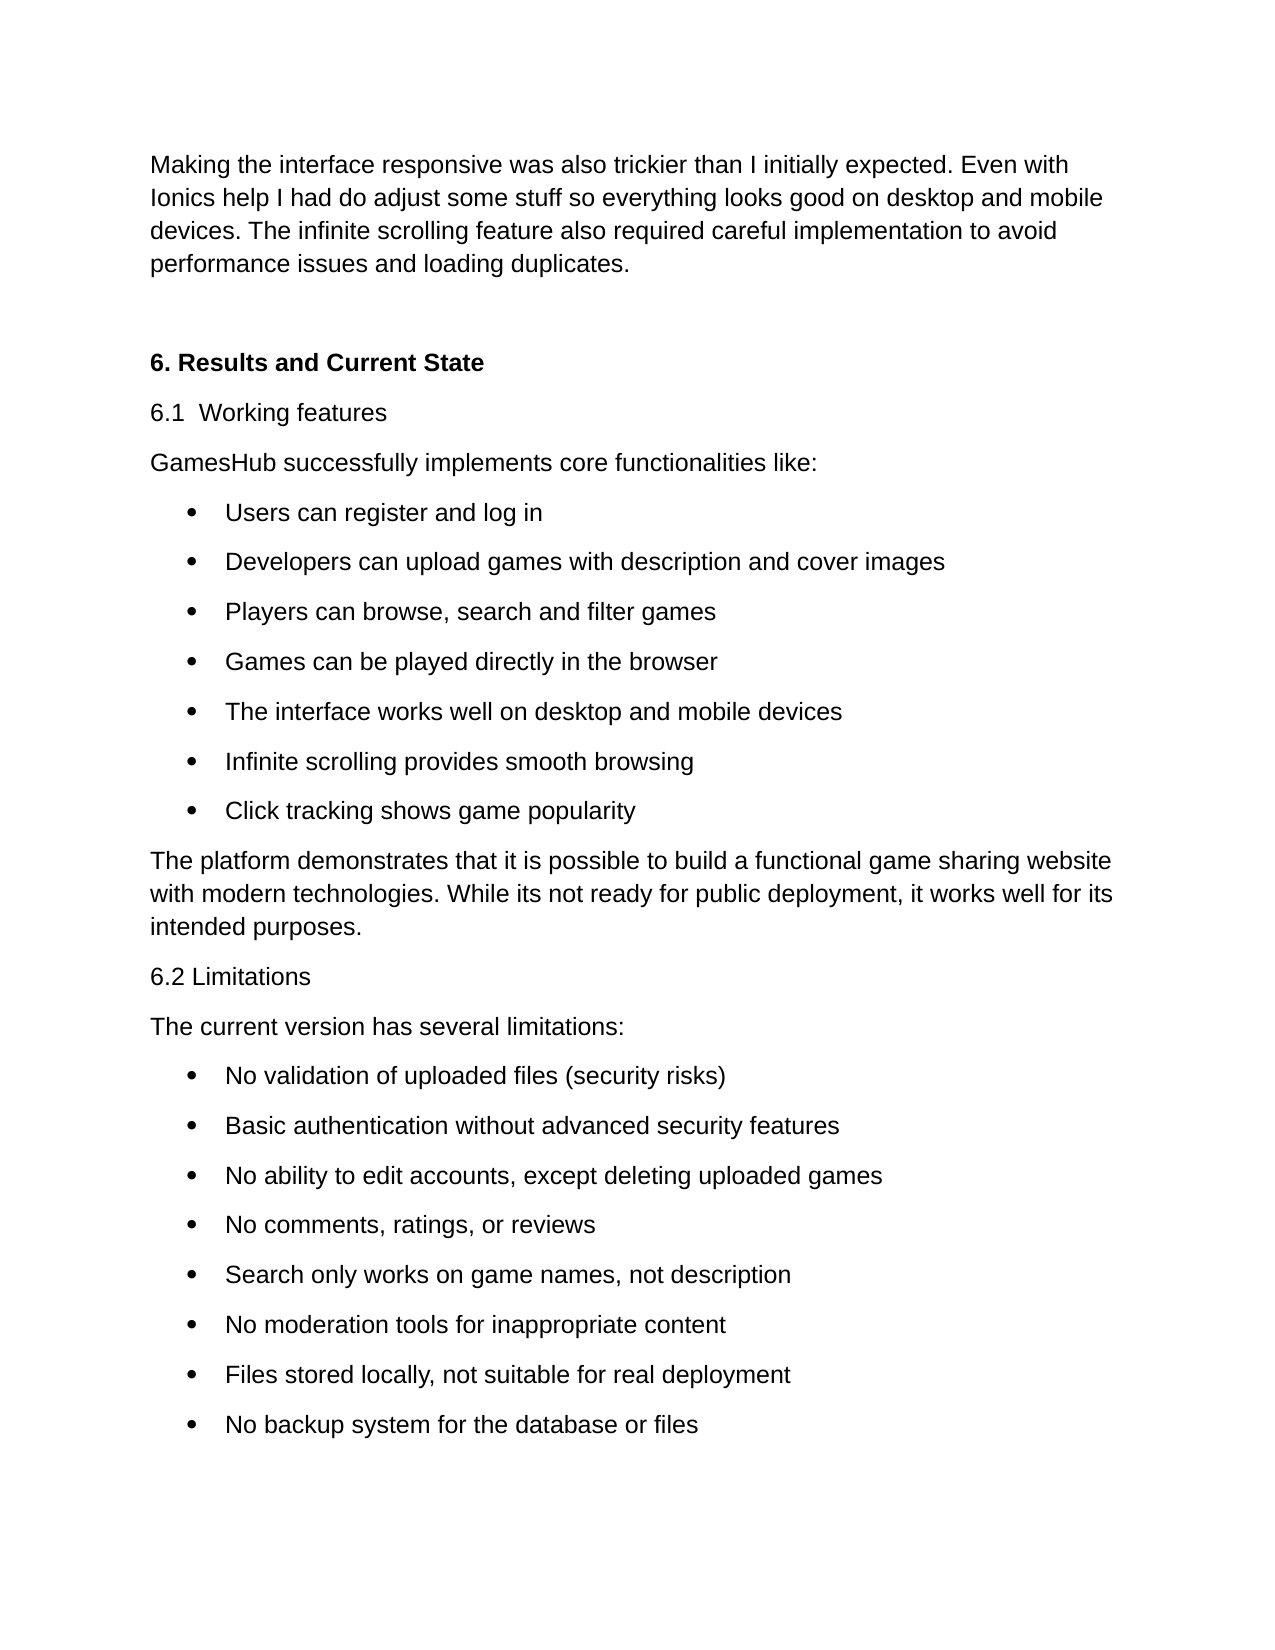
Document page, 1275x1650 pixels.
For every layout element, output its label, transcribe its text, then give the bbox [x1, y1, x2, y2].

list No comments, ratings, or reviews [187, 1211, 1125, 1239]
list No backup system for the database or files [187, 1410, 1125, 1438]
list The interface works well on desktop and mobile devices [187, 697, 1125, 726]
list Basic authentication without advanced security features [187, 1111, 1125, 1140]
text 6.1 Working features [150, 398, 1125, 427]
list Developers can upload games with description and cover images [187, 547, 1125, 576]
list Games can be played directly in the browser [187, 647, 1125, 676]
text The current version has several limitations: [150, 1011, 1125, 1040]
list Infinite scrolling provides smooth browsing [187, 746, 1125, 775]
text 6.2 Limitations [150, 962, 1125, 991]
list Files stored locally, not suitable for real deployment [187, 1360, 1125, 1389]
list No validation of uploaded files (security risks) [187, 1061, 1125, 1090]
text The platform demonstrates that it is possible to build a functional game sharing website with modern technologies. While its not ready for public deployment, it works well for its intended purposes. [150, 846, 1125, 941]
text 6. Results and Current State [150, 348, 1125, 377]
list Users can register and log in [187, 497, 1125, 526]
text Making the interface responsive was also trickier than I initially expected. Even with Ionics help I had do adjust some stuff so everything looks good on desktop and mobile devices. The infinite scrolling feature also required careful implementation to avoid performance issues and loading duplicates. [150, 150, 1125, 278]
list No ability to edit accounts, except deleting uploaded games [187, 1161, 1125, 1189]
list Search only works on game names, not description [187, 1260, 1125, 1289]
text GamesHub successfully implements core functionalities like: [150, 448, 1125, 477]
list Click tracking shows game popularity [187, 796, 1125, 825]
list No moderation tools for inappropriate content [187, 1310, 1125, 1339]
list Players can browse, search and filter games [187, 597, 1125, 626]
